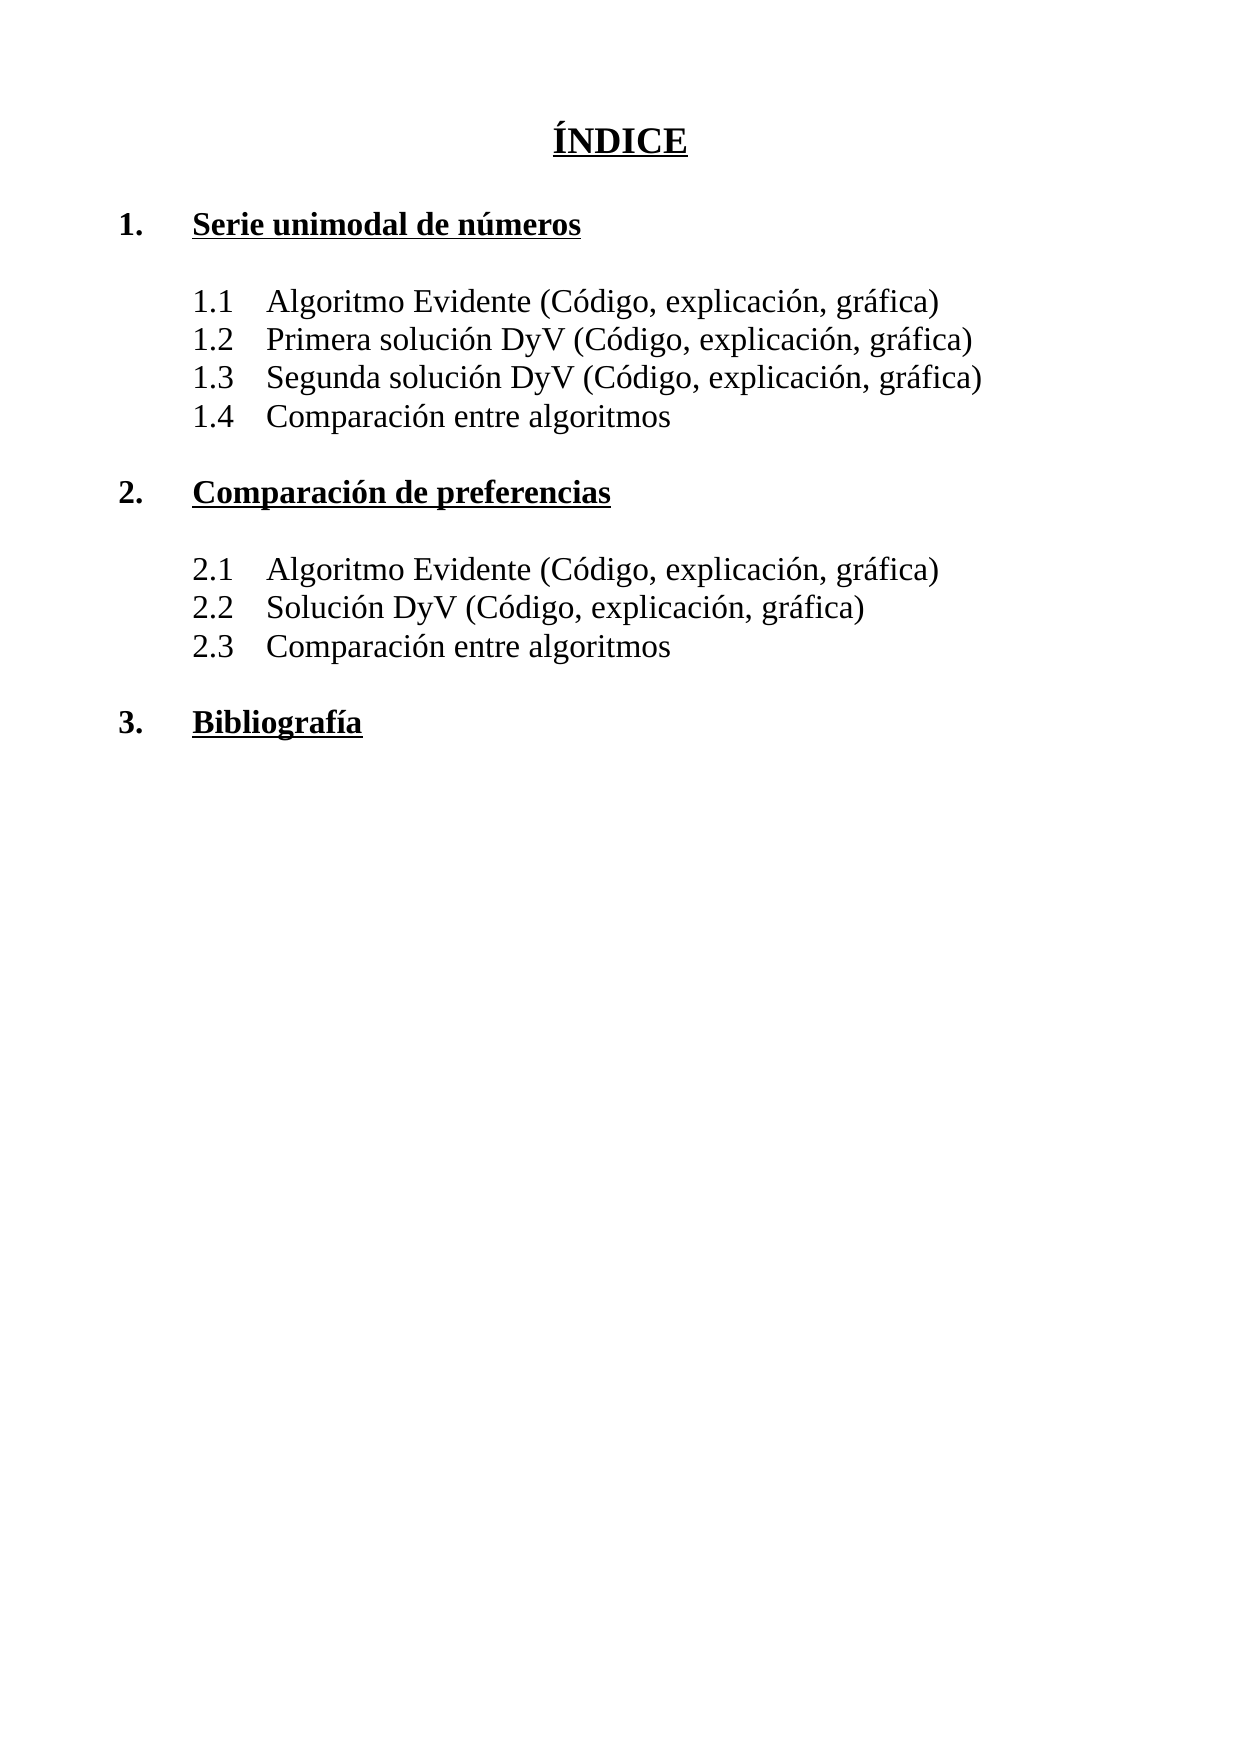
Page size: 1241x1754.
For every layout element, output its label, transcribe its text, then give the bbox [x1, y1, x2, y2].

text 2. Comparación de preferencias [118, 473, 1122, 511]
text 3. Bibliografía [118, 703, 1122, 741]
text 2.2 Solución DyV (Código, explicación, gráfica) [118, 588, 1122, 626]
text 1.4 Comparación entre algoritmos [118, 396, 1122, 434]
text 1. Serie unimodal de números [118, 204, 1122, 243]
text 2.3 Comparación entre algoritmos [118, 626, 1122, 664]
text 1.1 Algoritmo Evidente (Código, explicación, gráfica) [118, 281, 1122, 319]
text 1.2 Primera solución DyV (Código, explicación, gráfica) [118, 319, 1122, 358]
text 2.1 Algoritmo Evidente (Código, explicación, gráfica) [118, 549, 1122, 588]
text 1.3 Segunda solución DyV (Código, explicación, gráfica) [118, 358, 1122, 396]
text ÍNDICE [118, 118, 1122, 161]
